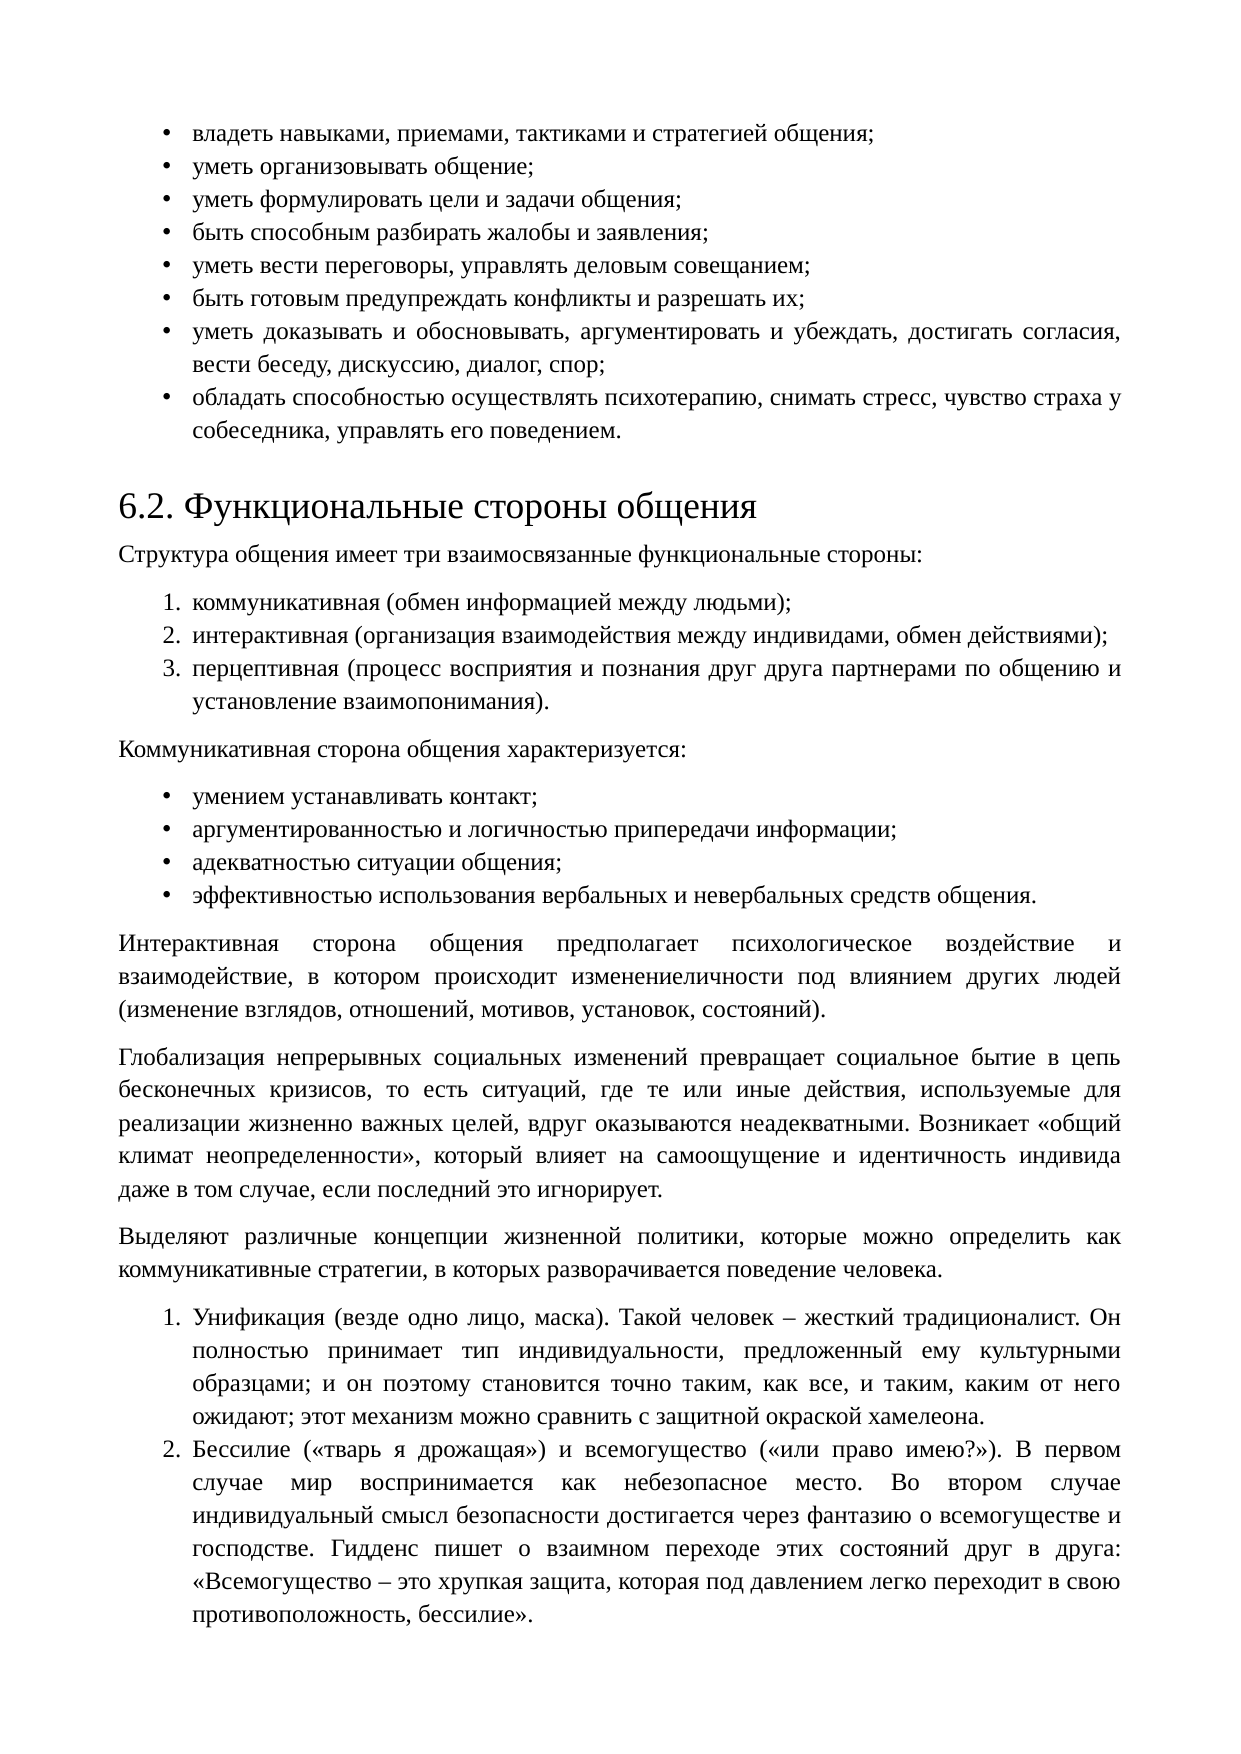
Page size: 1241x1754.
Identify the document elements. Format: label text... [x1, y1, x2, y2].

list умением устанавливать контакт; [162, 781, 1122, 810]
list коммуникативная (обмен информацией между людьми); [162, 587, 1122, 616]
list обладать способностью осуществлять психотерапию, снимать стресс, чувство страха у собеседника, управлять его поведением. [162, 382, 1122, 444]
list аргументированностью и логичностью припередачи информации; [162, 814, 1122, 843]
list уметь вести переговоры, управлять деловым совещанием; [162, 250, 1122, 279]
list уметь доказывать и обосновывать, аргументировать и убеждать, достигать согласия, вести беседу, дискуссию, диалог, спор; [162, 316, 1122, 378]
list Бессилие («тварь я дрожащая») и всемогущество («или право имею?»). В первом случае мир воспринимается как небезопасное место. Во втором случае индивидуальный смысл безопасности достигается через фантазию о всемогуществе и господстве. Гидденс пишет о взаимном переходе этих состояний друг в друга: «Всемогущество – это хрупкая защита, которая под давлением легко переходит в свою противоположность, бессилие». [162, 1434, 1122, 1628]
list адекватностью ситуации общения; [162, 847, 1122, 876]
text Коммуникативная сторона общения характеризуется: [118, 734, 1122, 762]
list перцептивная (процесс восприятия и познания друг друга партнерами по общению и установление взаимопонимания). [162, 653, 1122, 715]
text Интерактивная сторона общения предполагает психологическое воздействие и взаимодействие, в котором происходит изменениеличности под влиянием других людей (изменение взглядов, отношений, мотивов, установок, состояний). [118, 928, 1122, 1023]
list Унификация (везде одно лицо, маска). Такой человек – жесткий традиционалист. Он полностью принимает тип индивидуальности, предложенный ему культурными образцами; и он поэтому становится точно таким, как все, и таким, каким от него ожидают; этот механизм можно сравнить с защитной окраской хамелеона. [162, 1302, 1122, 1430]
text Выделяют различные концепции жизненной политики, которые можно определить как коммуникативные стратегии, в которых разворачивается поведение человека. [118, 1221, 1122, 1283]
text Глобализация непрерывных социальных изменений превращает социальное бытие в цепь бесконечных кризисов, то есть ситуаций, где те или иные действия, используемые для реализации жизненно важных целей, вдруг оказываются неадекватными. Возникает «общий климат неопределенности», который влияет на самоощущение и идентичность индивида даже в том случае, если последний это игнорирует. [118, 1042, 1122, 1202]
subtitle 6.2. Функциональные стороны общения [118, 484, 1122, 527]
list быть способным разбирать жалобы и заявления; [162, 217, 1122, 246]
list интерактивная (организация взаимодействия между индивидами, обмен действиями); [162, 620, 1122, 649]
list владеть навыками, приемами, тактиками и стратегией общения; [162, 118, 1122, 147]
list эффективностью использования вербальных и невербальных средств общения. [162, 880, 1122, 909]
list уметь формулировать цели и задачи общения; [162, 184, 1122, 213]
text Структура общения имеет три взаимосвязанные функциональные стороны: [118, 539, 1122, 568]
list быть готовым предупреждать конфликты и разрешать их; [162, 283, 1122, 312]
list уметь организовывать общение; [162, 151, 1122, 180]
